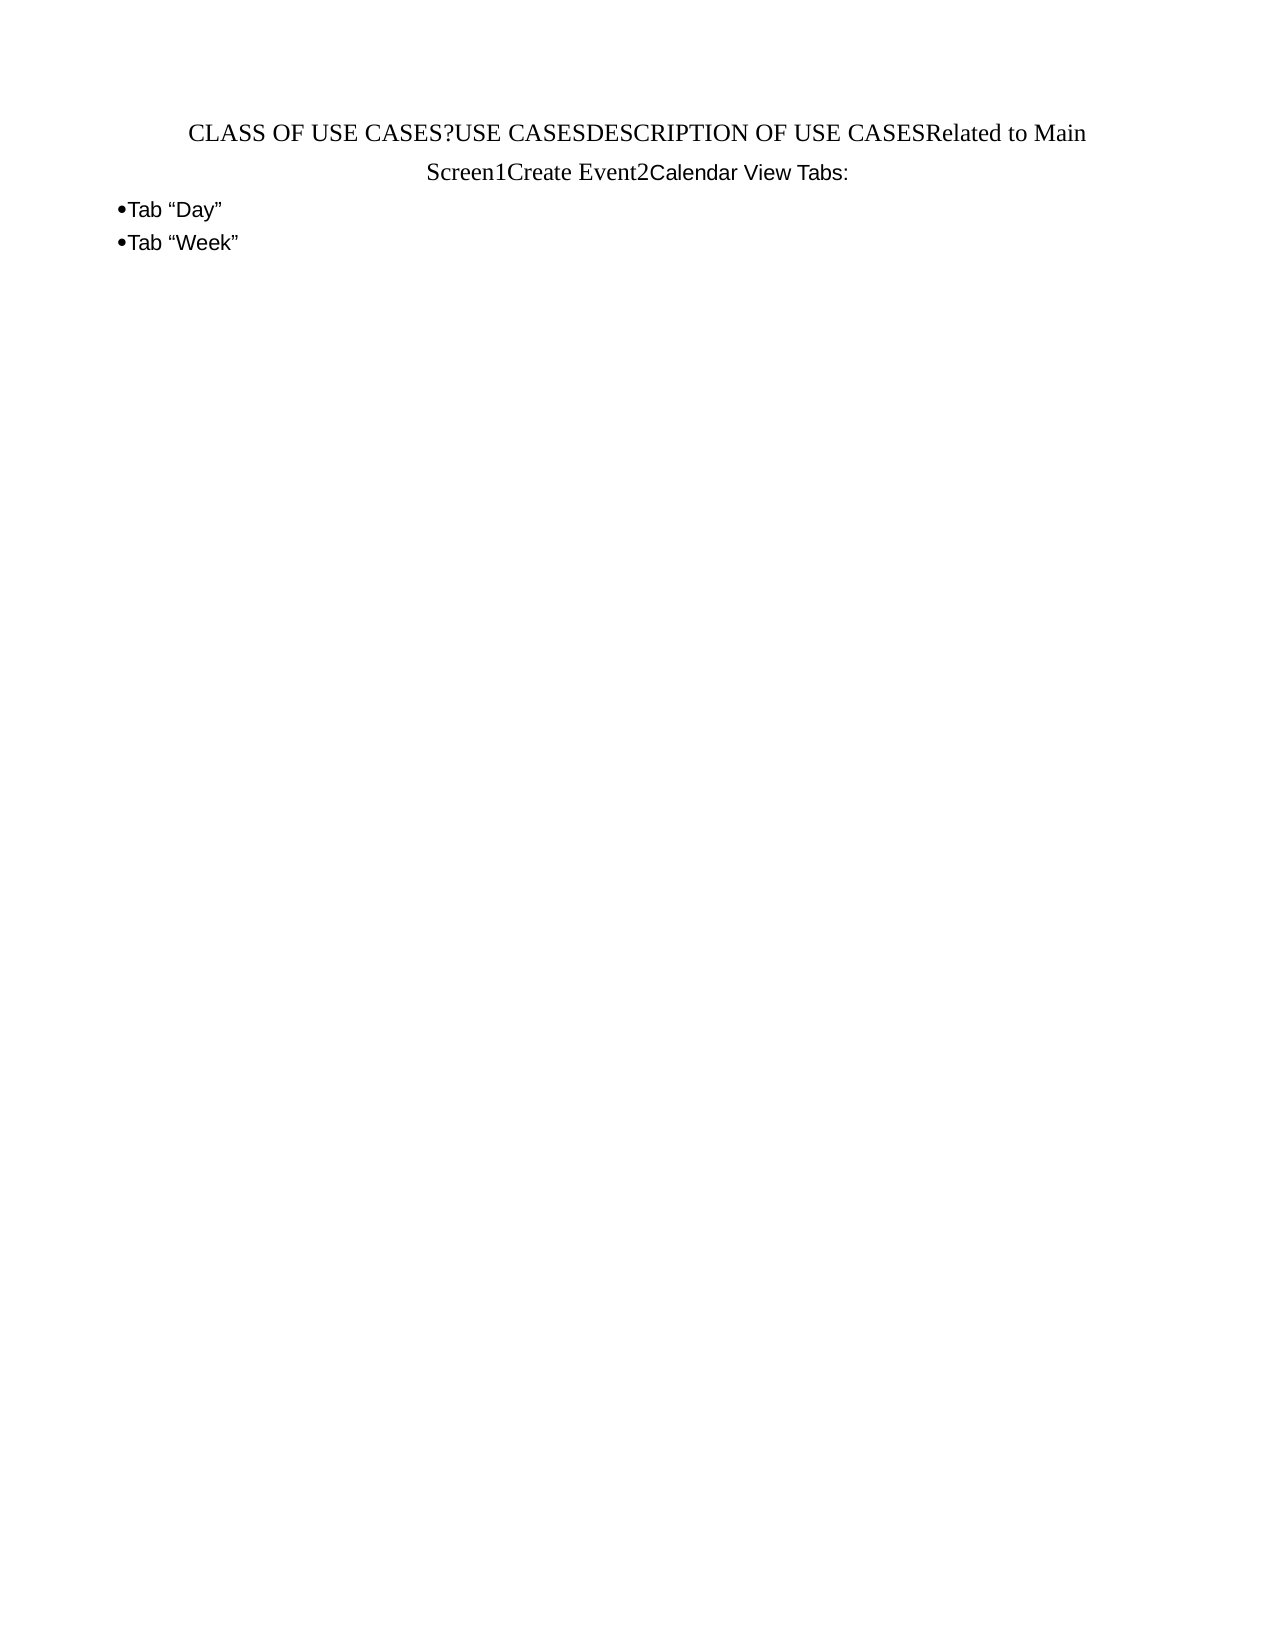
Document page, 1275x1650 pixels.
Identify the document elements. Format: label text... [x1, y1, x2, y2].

list Tab “Day” [118, 196, 1157, 221]
text CLASS OF USE CASES?USE CASESDESCRIPTION OF USE CASESRelated to Main Screen1Create Event2Calendar View Tabs: [118, 118, 1157, 186]
list Tab “Week” [118, 230, 1157, 255]
